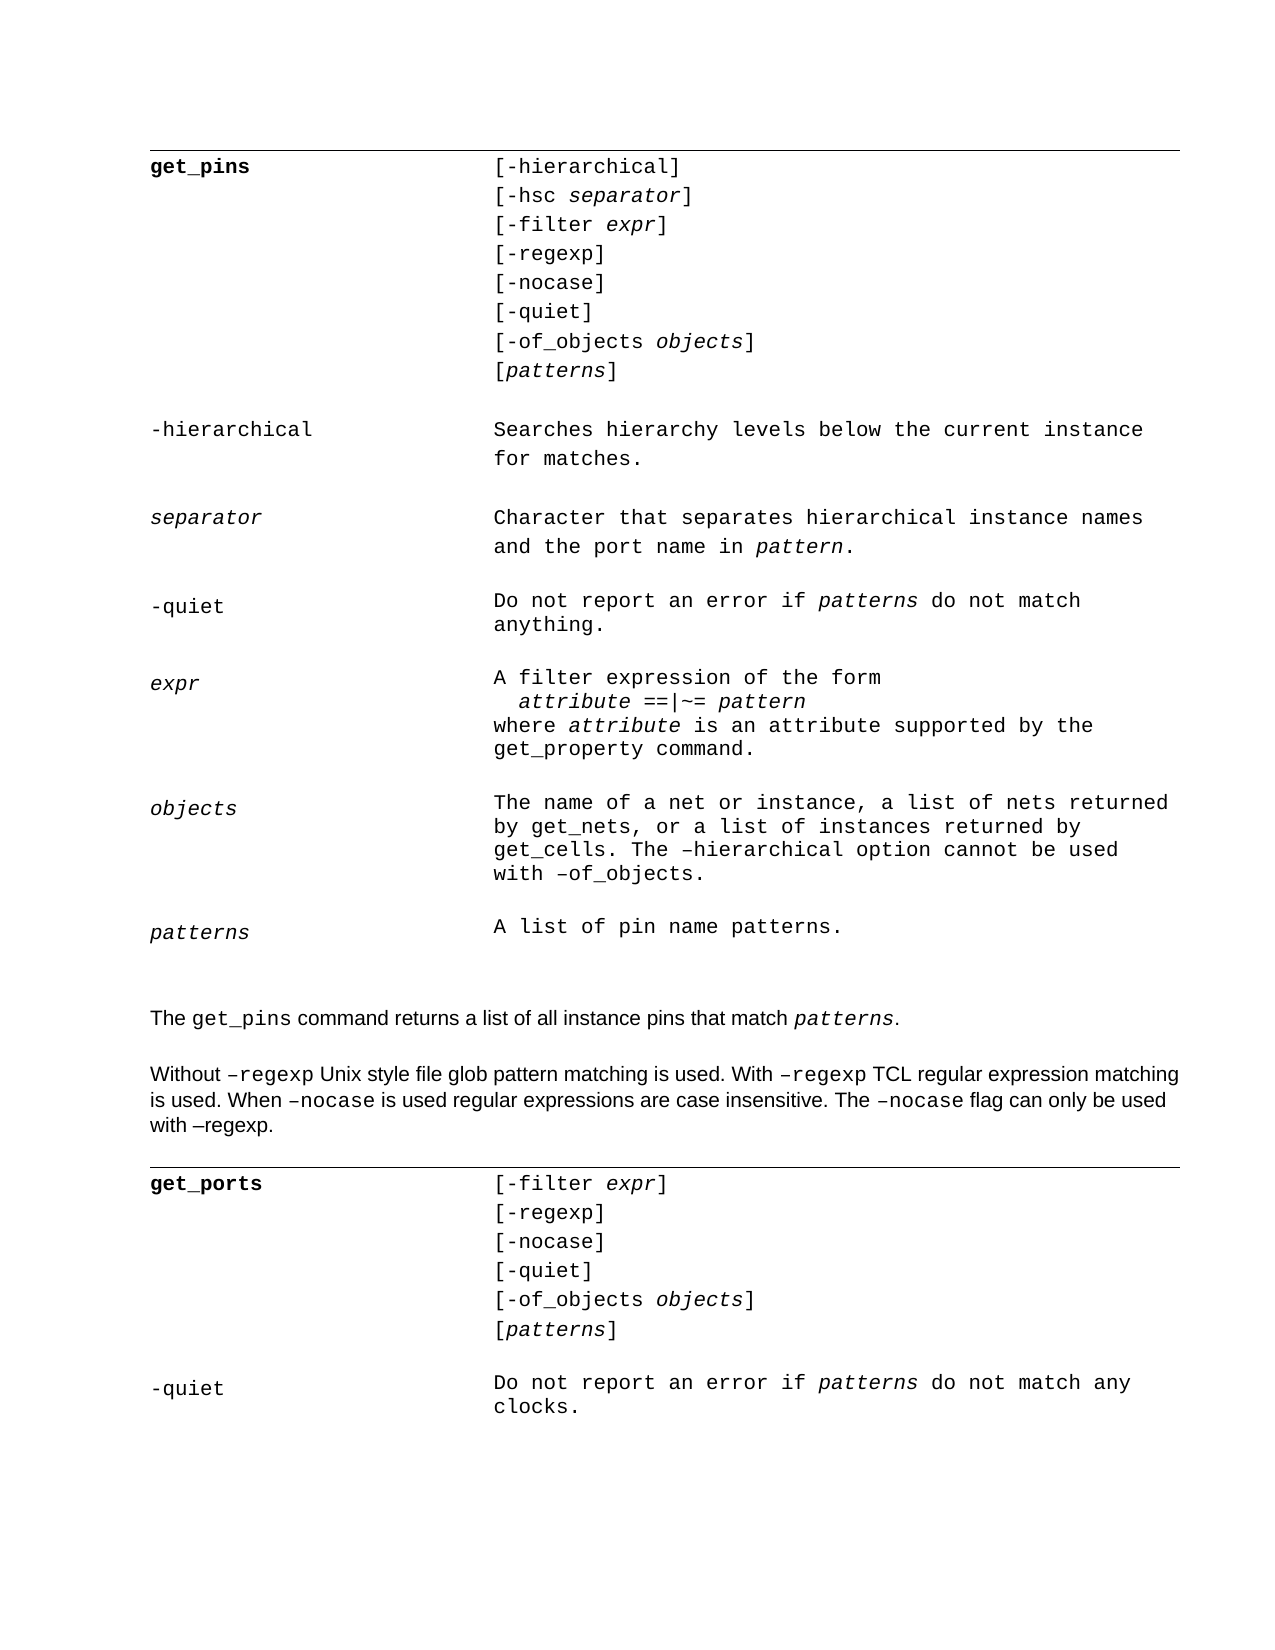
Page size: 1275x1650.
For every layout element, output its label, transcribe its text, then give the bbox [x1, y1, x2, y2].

table_cell -quiet [150, 1372, 493, 1449]
table_cell Do not report an error if patterns do not match anything. [493, 590, 1180, 667]
table_cell A filter expression of the form attribute ==|~= pattern where attribute is an attribute supported by the get_property command. [493, 668, 1180, 792]
table_cell Searches hierarchy levels below the current instance for matches. [493, 414, 1180, 502]
table_cell expr [150, 668, 493, 792]
text The get_pins command returns a list of all instance pins that match patterns. [150, 1006, 1180, 1032]
table_cell patterns [150, 917, 493, 976]
table_header get_ports [150, 1168, 493, 1372]
table_cell separator [150, 502, 493, 590]
table_cell objects [150, 792, 493, 917]
table_cell A list of pin name patterns. [493, 917, 1180, 976]
table_header [-hierarchical] [-hsc separator] [-filter expr] [-regexp] [-nocase] [-quiet] [-of_objects objects] [patterns] [493, 151, 1180, 413]
text Without –regexp Unix style file glob pattern matching is used. With –regexp TCL regular expression matching is used. When –nocase is used regular expressions are case insensitive. The –nocase flag can only be used with –regexp. [150, 1062, 1180, 1137]
table_cell Character that separates hierarchical instance names and the port name in pattern. [493, 502, 1180, 590]
table_cell -hierarchical [150, 414, 493, 502]
table_cell The name of a net or instance, a list of nets returned by get_nets, or a list of instances returned by get_cells. The –hierarchical option cannot be used with –of_objects. [493, 792, 1180, 917]
table_header get_pins [150, 151, 493, 413]
table_header [-filter expr] [-regexp] [-nocase] [-quiet] [-of_objects objects] [patterns] [493, 1168, 1180, 1372]
table_cell Do not report an error if patterns do not match any clocks. [493, 1372, 1180, 1449]
table_cell -quiet [150, 590, 493, 667]
